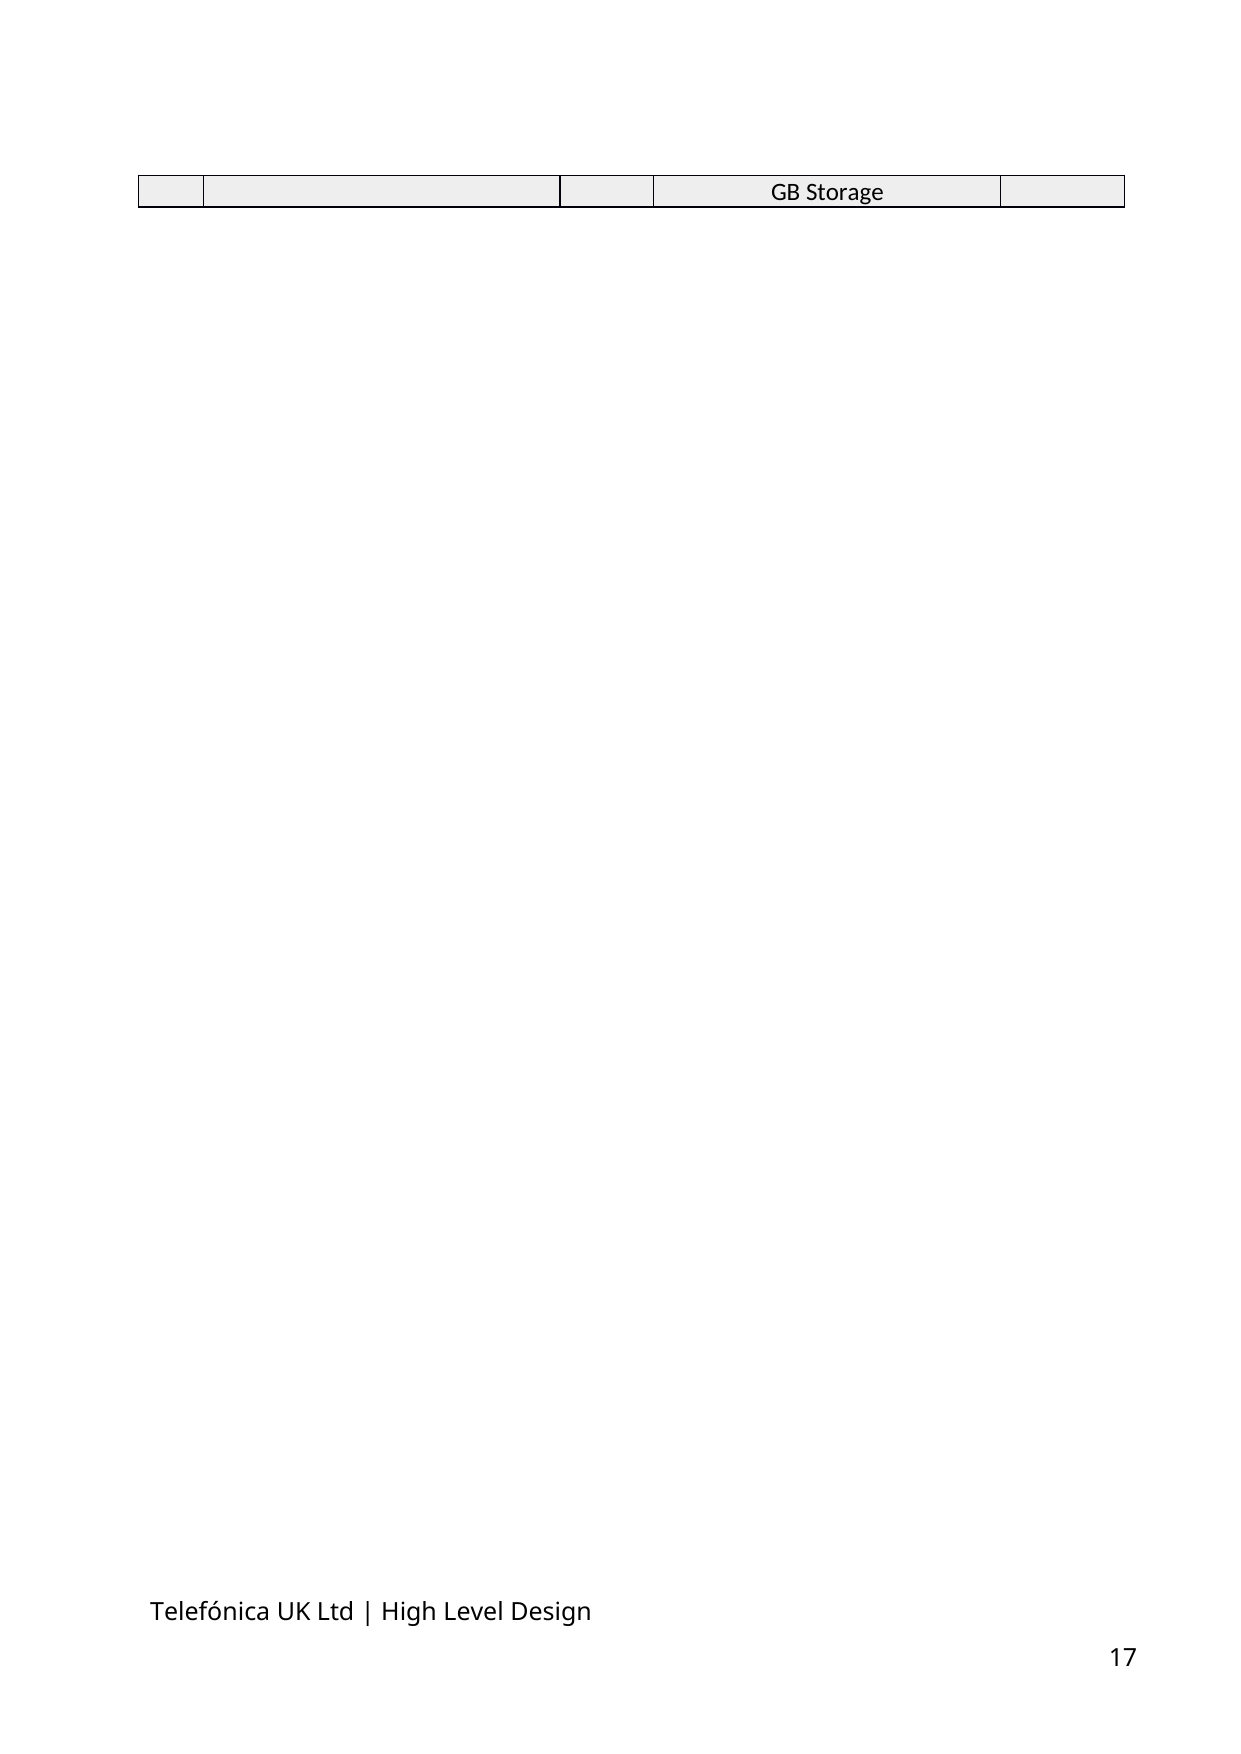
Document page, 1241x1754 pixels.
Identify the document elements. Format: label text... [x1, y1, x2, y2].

table_cell [1001, 176, 1124, 206]
table_cell [561, 176, 653, 206]
table_cell GB Storage [654, 176, 1000, 206]
table_cell [204, 176, 559, 206]
table_cell [139, 176, 203, 206]
